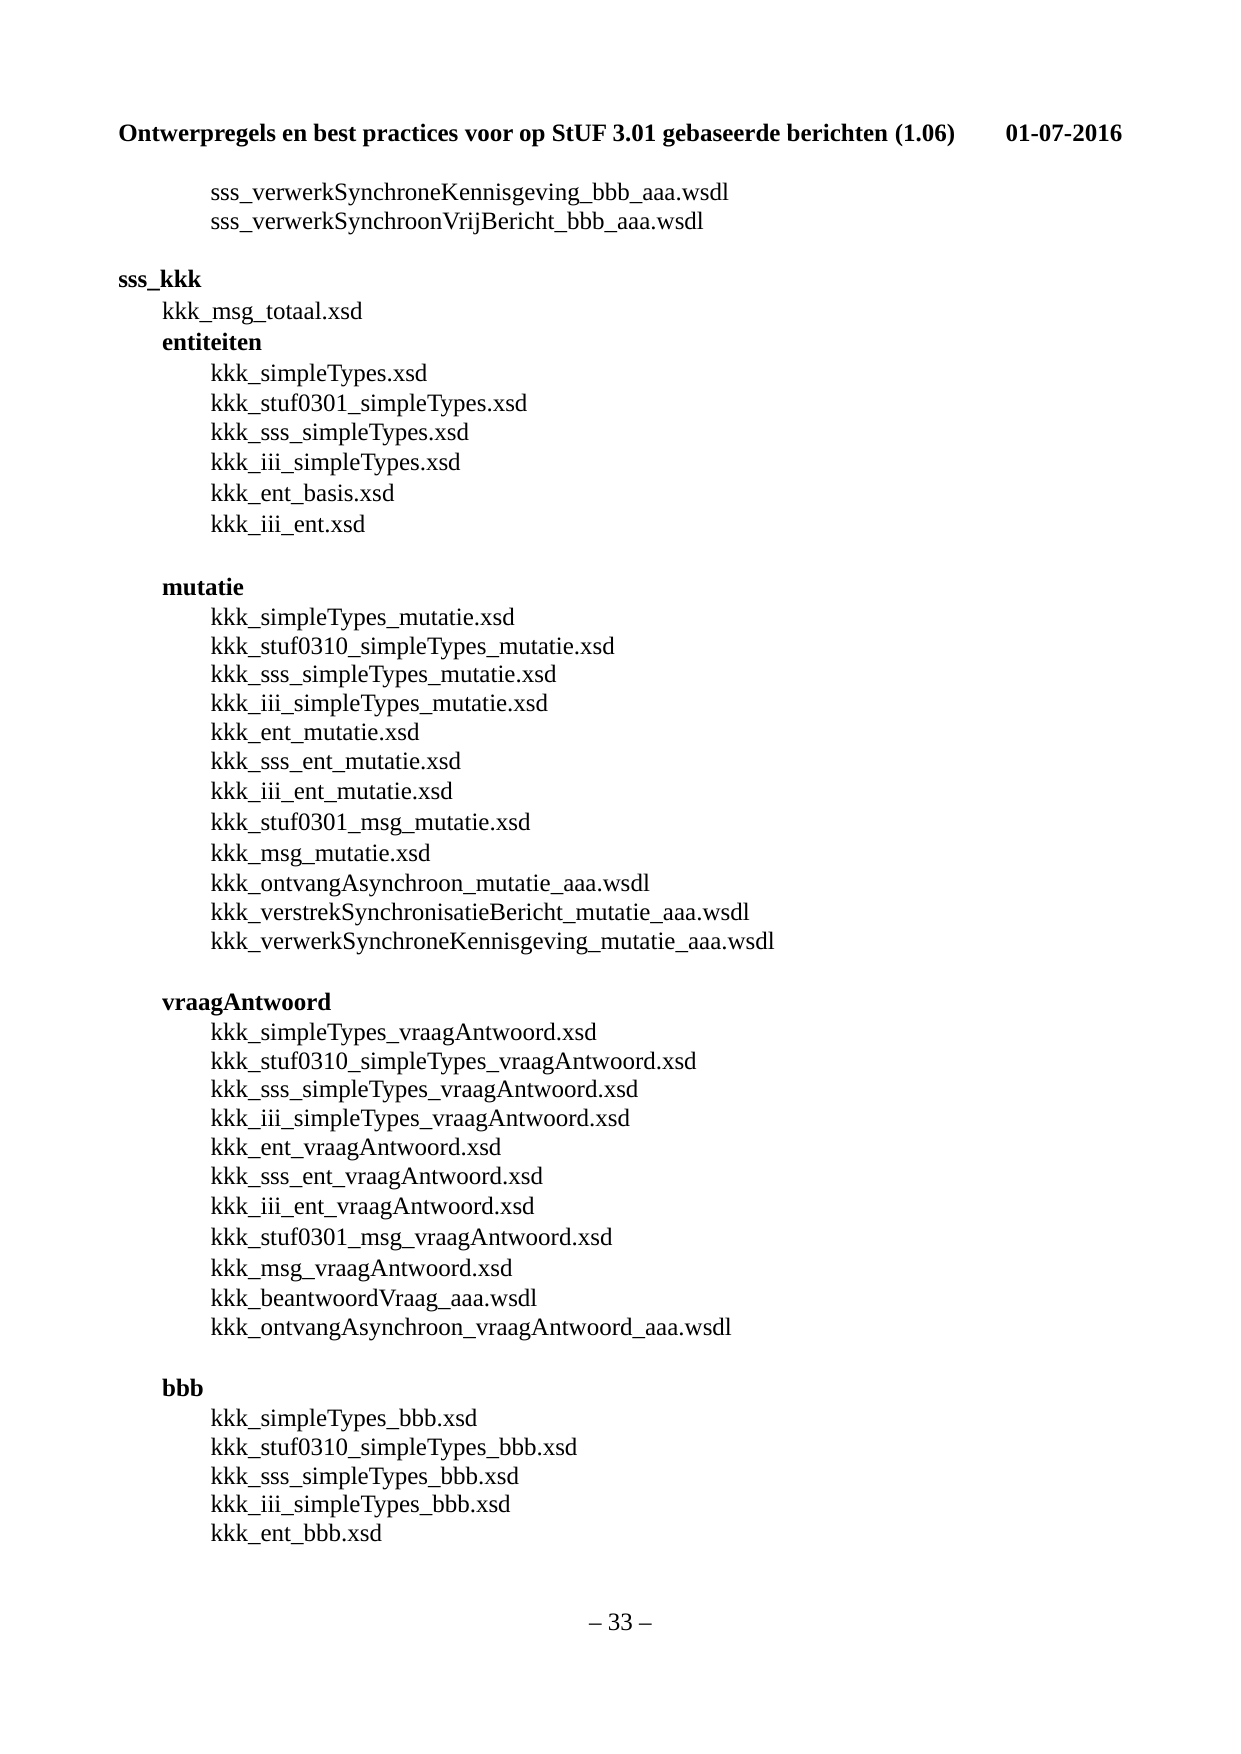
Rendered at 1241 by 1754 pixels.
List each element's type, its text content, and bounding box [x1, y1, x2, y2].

table_cell [118, 508, 162, 539]
table_cell [118, 1283, 162, 1341]
table_cell [118, 446, 162, 477]
table_cell [118, 955, 162, 986]
table_cell kkk_simpleTypes_vraagAntwoord.xsd kkk_stuf0310_simpleTypes_vraagAntwoord.xsd kkk_sss_simpleTypes_vraagAntwoord.xsd kkk_iii_simpleTypes_vraagAntwoord.xsd kkk_ent_vraagAntwoord.xsd kkk_sss_ent_vraagAntwoord.xsd [210, 1017, 801, 1189]
table_cell [162, 446, 210, 477]
table_cell kkk_stuf0301_msg_vraagAntwoord.xsd [210, 1221, 801, 1252]
table_cell [162, 1252, 210, 1283]
table_cell [210, 955, 801, 986]
table_cell [118, 775, 162, 806]
table_cell [162, 955, 210, 986]
table_cell [210, 1372, 801, 1403]
table_cell kkk_beantwoordVraag_aaa.wsdl kkk_ontvangAsynchroon_vraagAntwoord_aaa.wsdl [210, 1283, 801, 1341]
table_cell kkk_ent_basis.xsd [210, 477, 801, 508]
table_cell [118, 806, 162, 837]
table_cell [162, 1017, 210, 1189]
table_cell [162, 477, 210, 508]
table_cell kkk_msg_totaal.xsd [162, 295, 801, 326]
table_cell [118, 986, 162, 1017]
table_cell sss_verwerkSynchroneKennisgeving_bbb_aaa.wsdl sss_verwerkSynchroonVrijBericht_bbb_aaa.wsdl [210, 177, 801, 234]
table_cell [118, 357, 162, 388]
table_cell [210, 540, 801, 571]
table_cell [118, 1252, 162, 1283]
table_cell kkk_simpleTypes_bbb.xsd kkk_stuf0310_simpleTypes_bbb.xsd kkk_sss_simpleTypes_bbb.xsd kkk_iii_simpleTypes_bbb.xsd kkk_ent_bbb.xsd [210, 1403, 801, 1547]
table_cell kkk_iii_ent_vraagAntwoord.xsd [210, 1190, 801, 1221]
table_cell [118, 571, 162, 602]
table_cell [162, 540, 210, 571]
table_cell [162, 1190, 210, 1221]
table_cell kkk_simpleTypes_mutatie.xsd kkk_stuf0310_simpleTypes_mutatie.xsd kkk_sss_simpleTypes_mutatie.xsd kkk_iii_simpleTypes_mutatie.xsd kkk_ent_mutatie.xsd kkk_sss_ent_mutatie.xsd [210, 602, 801, 774]
table_header sss_kkk [118, 263, 801, 294]
table_cell [162, 837, 210, 868]
table_cell [118, 1341, 162, 1372]
table_cell kkk_iii_ent_mutatie.xsd [210, 775, 801, 806]
table_cell [162, 177, 210, 234]
table_cell [118, 326, 162, 357]
table_cell [118, 1190, 162, 1221]
table_cell [162, 508, 210, 539]
table_cell [162, 1341, 210, 1372]
table_cell [118, 477, 162, 508]
table_cell kkk_iii_simpleTypes.xsd [210, 446, 801, 477]
table_cell [162, 388, 210, 446]
table_cell kkk_stuf0301_simpleTypes.xsd kkk_sss_simpleTypes.xsd [210, 388, 801, 446]
table_cell [210, 1341, 801, 1372]
table_cell vraagAntwoord [162, 986, 801, 1017]
table_cell kkk_simpleTypes.xsd [210, 357, 801, 388]
table_cell [118, 1017, 162, 1189]
table_cell [162, 357, 210, 388]
table_cell [118, 295, 162, 326]
table_cell mutatie [162, 571, 801, 602]
table_cell [118, 1372, 162, 1403]
table_cell [162, 806, 210, 837]
table_cell [118, 602, 162, 774]
table_cell kkk_iii_ent.xsd [210, 508, 801, 539]
table_cell entiteiten [162, 326, 801, 357]
table_cell [162, 775, 210, 806]
table_cell [118, 540, 162, 571]
table_cell bbb [162, 1372, 210, 1403]
table_cell [162, 868, 210, 954]
table_cell [162, 1221, 210, 1252]
table_cell [118, 1403, 162, 1547]
table_cell [118, 388, 162, 446]
table_cell [118, 868, 162, 954]
table_cell [162, 1403, 210, 1547]
table_cell kkk_msg_vraagAntwoord.xsd [210, 1252, 801, 1283]
table_cell [118, 837, 162, 868]
table_cell kkk_msg_mutatie.xsd [210, 837, 801, 868]
table_cell [118, 177, 162, 234]
table_cell [162, 1283, 210, 1341]
table_cell kkk_ontvangAsynchroon_mutatie_aaa.wsdl kkk_verstrekSynchronisatieBericht_mutatie_aaa.wsdl kkk_verwerkSynchroneKennisgeving_mutatie_aaa.wsdl [210, 868, 801, 954]
table_cell [118, 1221, 162, 1252]
table_cell [162, 602, 210, 774]
table_cell kkk_stuf0301_msg_mutatie.xsd [210, 806, 801, 837]
